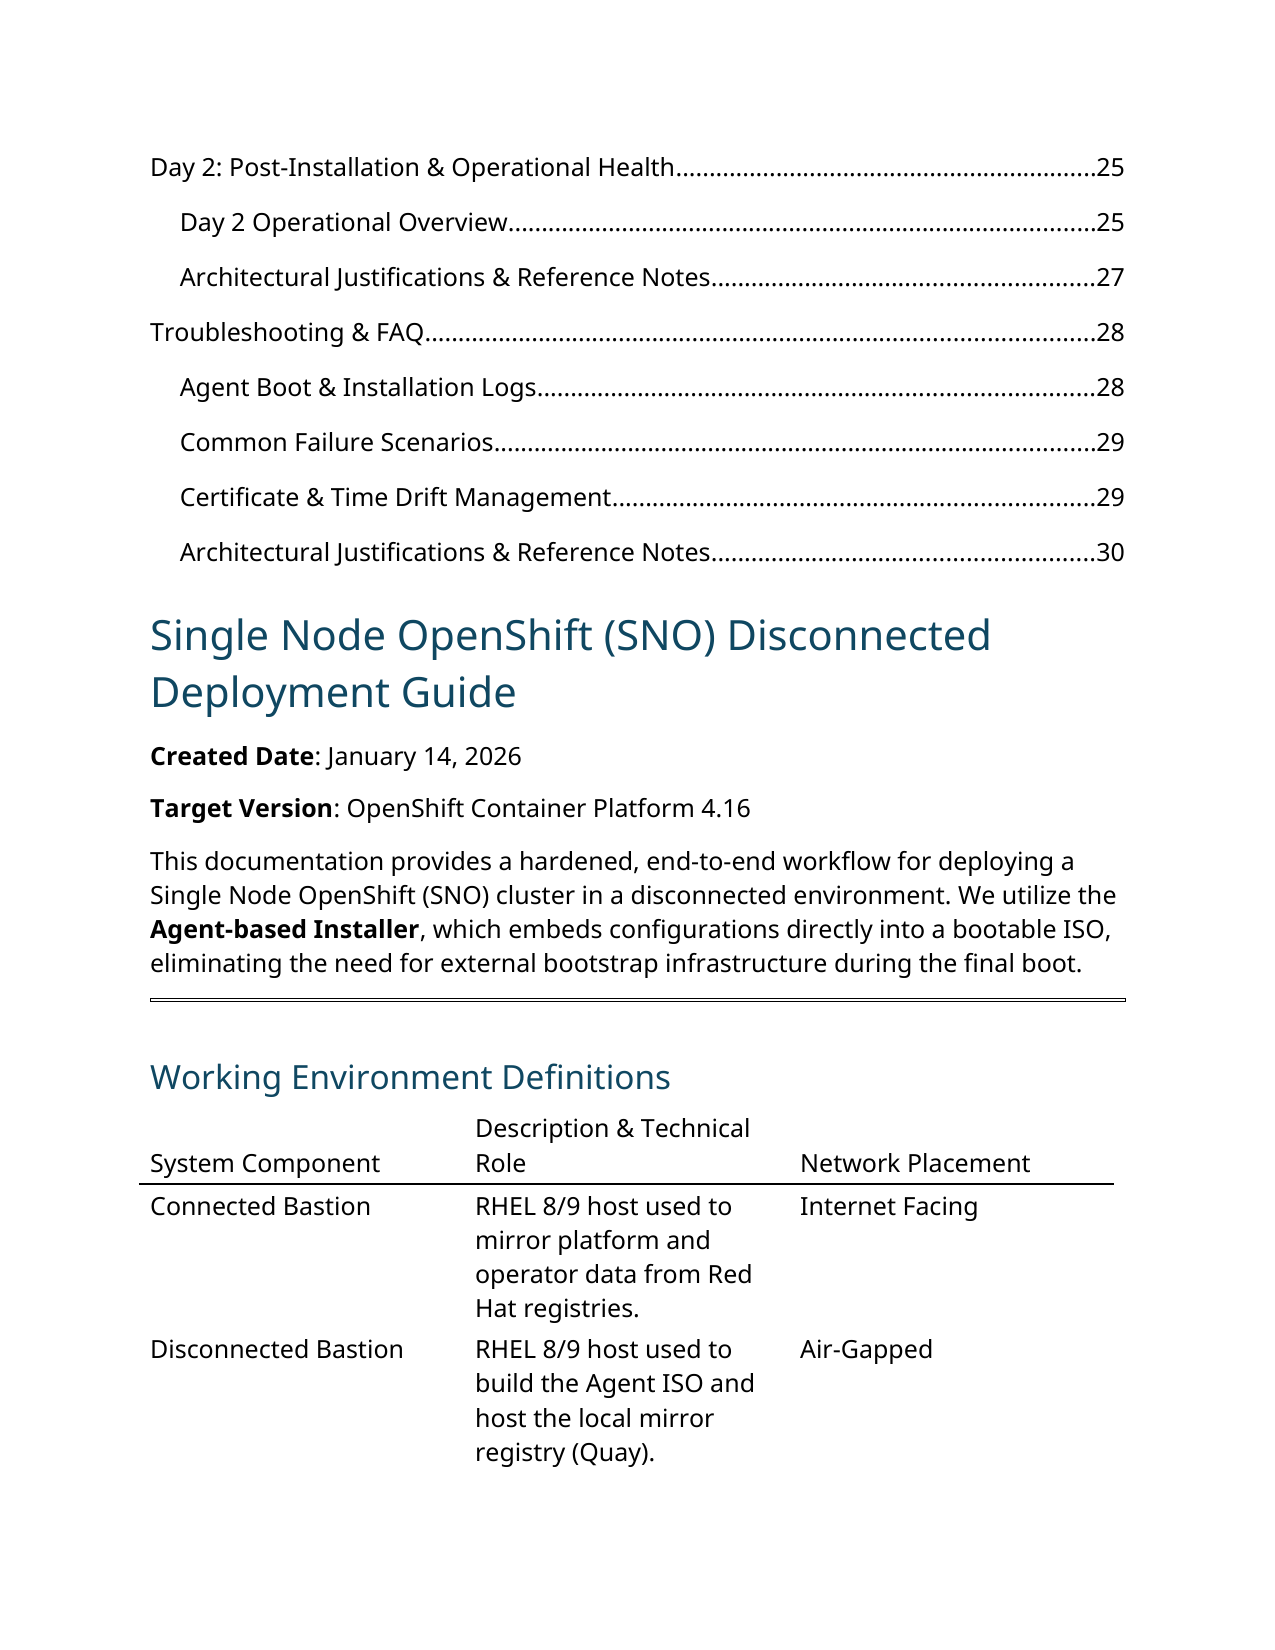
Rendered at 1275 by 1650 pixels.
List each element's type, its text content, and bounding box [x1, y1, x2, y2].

text Created Date: January 14, 2026 [150, 738, 1125, 772]
text Common Failure Scenarios 29 [179, 424, 1125, 458]
table_cell Air-Gapped [789, 1328, 1114, 1472]
text Day 2: Post-Installation & Operational Health 25 [150, 150, 1125, 184]
text Troubleshooting & FAQ 28 [150, 315, 1125, 349]
text Certificate & Time Drift Management 29 [179, 479, 1125, 513]
table_cell Internet Facing [789, 1185, 1114, 1328]
text Day 2 Operational Overview 25 [179, 205, 1125, 239]
table_header Description & Technical Role [464, 1108, 789, 1183]
table_cell RHEL 8/9 host used to mirror platform and operator data from Red Hat registries. [464, 1185, 789, 1328]
table_cell Disconnected Bastion [139, 1328, 464, 1472]
table_cell RHEL 8/9 host used to build the Agent ISO and host the local mirror registry (Quay). [464, 1328, 789, 1472]
table_cell Connected Bastion [139, 1185, 464, 1328]
table_header Network Placement [789, 1108, 1114, 1183]
text Target Version: OpenShift Container Platform 4.16 [150, 791, 1125, 825]
text This documentation provides a hardened, end-to-end workflow for deploying a Single Node OpenShift (SNO) cluster in a disconnected environment. We utilize the Agent-based Installer, which embeds configurations directly into a bootable ISO, eliminating the need for external bootstrap infrastructure during the final boot. [150, 844, 1125, 980]
text Architectural Justifications & Reference Notes 30 [179, 534, 1125, 568]
text Architectural Justifications & Reference Notes 27 [179, 260, 1125, 294]
subtitle Single Node OpenShift (SNO) Disconnected Deployment Guide [150, 606, 1125, 719]
table_header System Component [139, 1108, 464, 1183]
subtitle Working Environment Definitions [150, 1054, 1125, 1099]
text Agent Boot & Installation Logs 28 [179, 369, 1125, 404]
